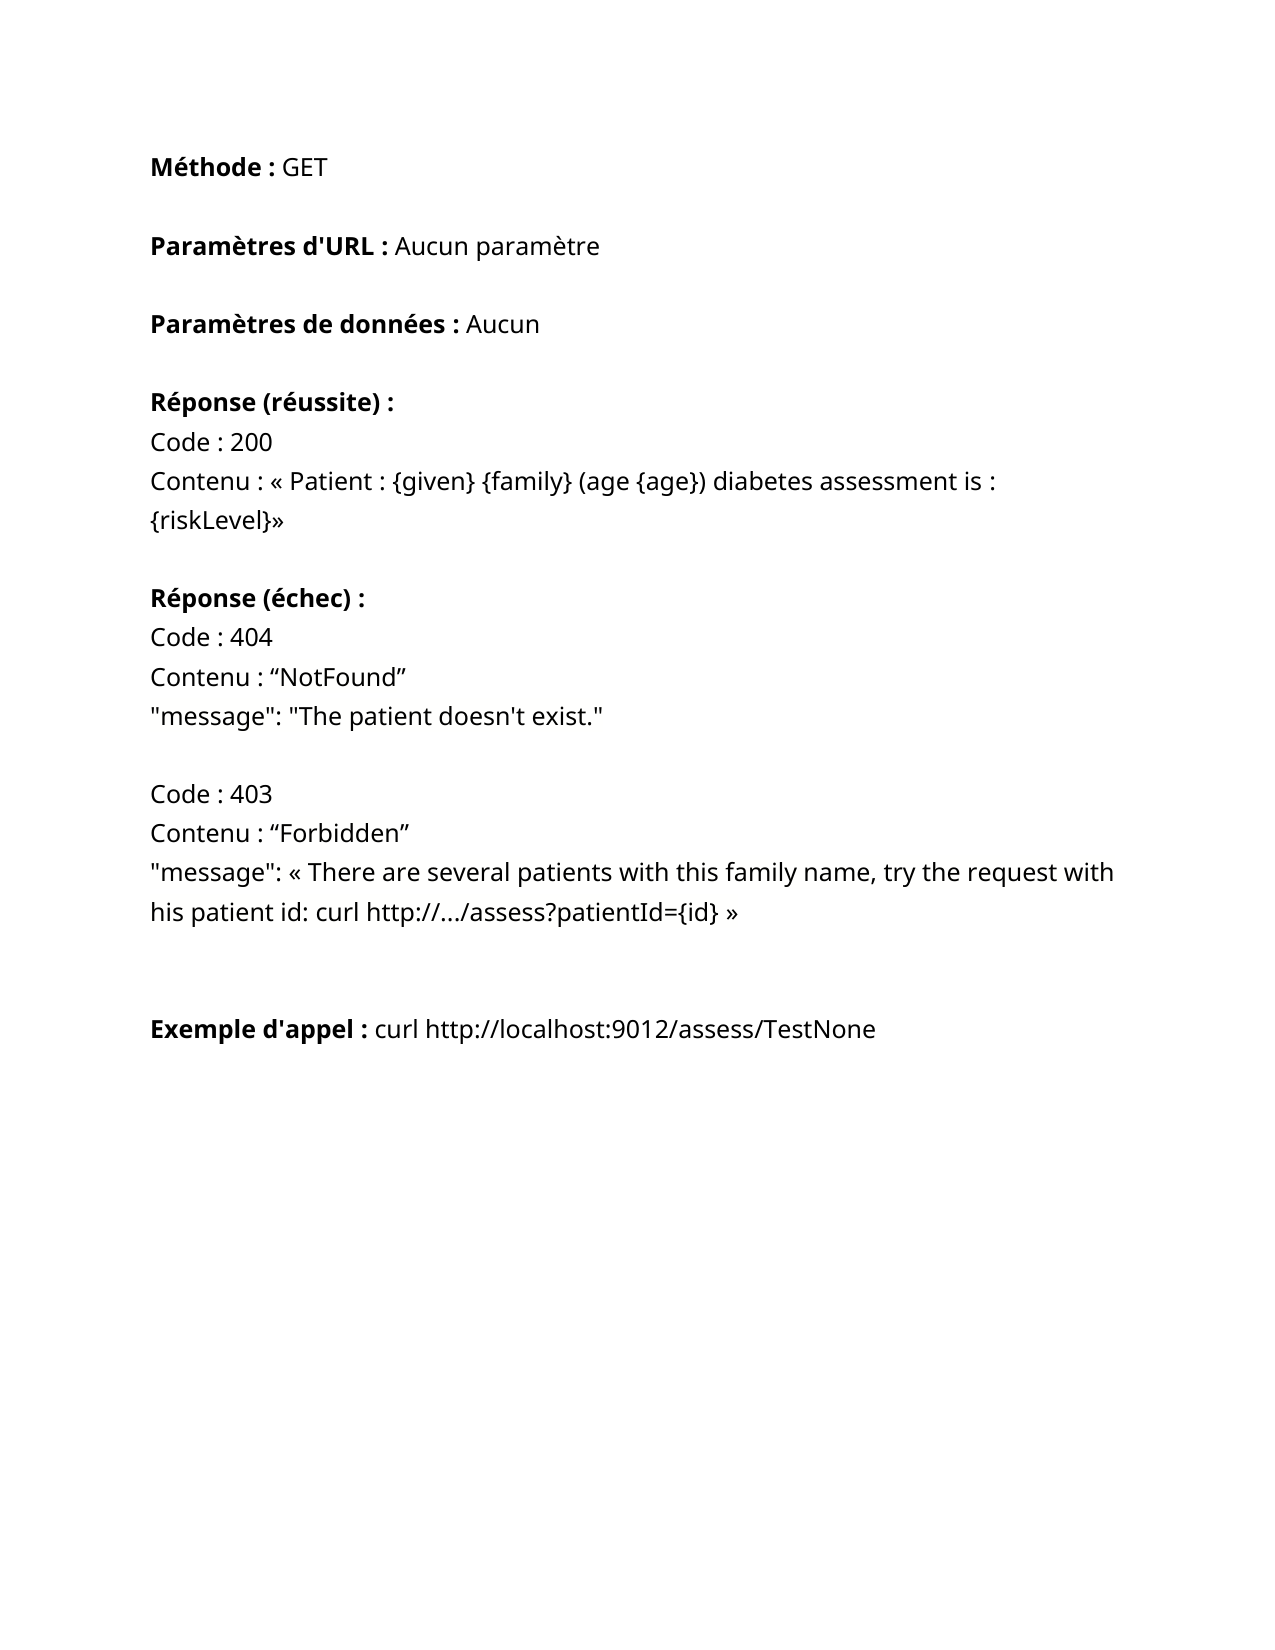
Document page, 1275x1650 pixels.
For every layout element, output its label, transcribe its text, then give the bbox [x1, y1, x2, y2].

text Code : 200 [150, 424, 1125, 458]
text Réponse (échec) : [150, 581, 1125, 615]
text Code : 403 [150, 777, 1125, 811]
text "message": "The patient doesn't exist." [150, 698, 1125, 732]
text Contenu : « Patient : {given} {family} (age {age}) diabetes assessment is : {riskLevel}» [150, 463, 1125, 537]
text Paramètres de données : Aucun [150, 307, 1125, 341]
text Code : 404 [150, 620, 1125, 654]
text Exemple d'appel : curl http://localhost:9012/assess/TestNone [150, 1012, 1125, 1046]
text Réponse (réussite) : [150, 385, 1125, 419]
text Contenu : “Forbidden” [150, 816, 1125, 850]
text Méthode : GET [150, 150, 1125, 184]
text Paramètres d'URL : Aucun paramètre [150, 228, 1125, 262]
text Contenu : “NotFound” [150, 659, 1125, 693]
text "message": « There are several patients with this family name, try the request with his patient id: curl http://.../assess?patientId={id} » [150, 855, 1125, 928]
